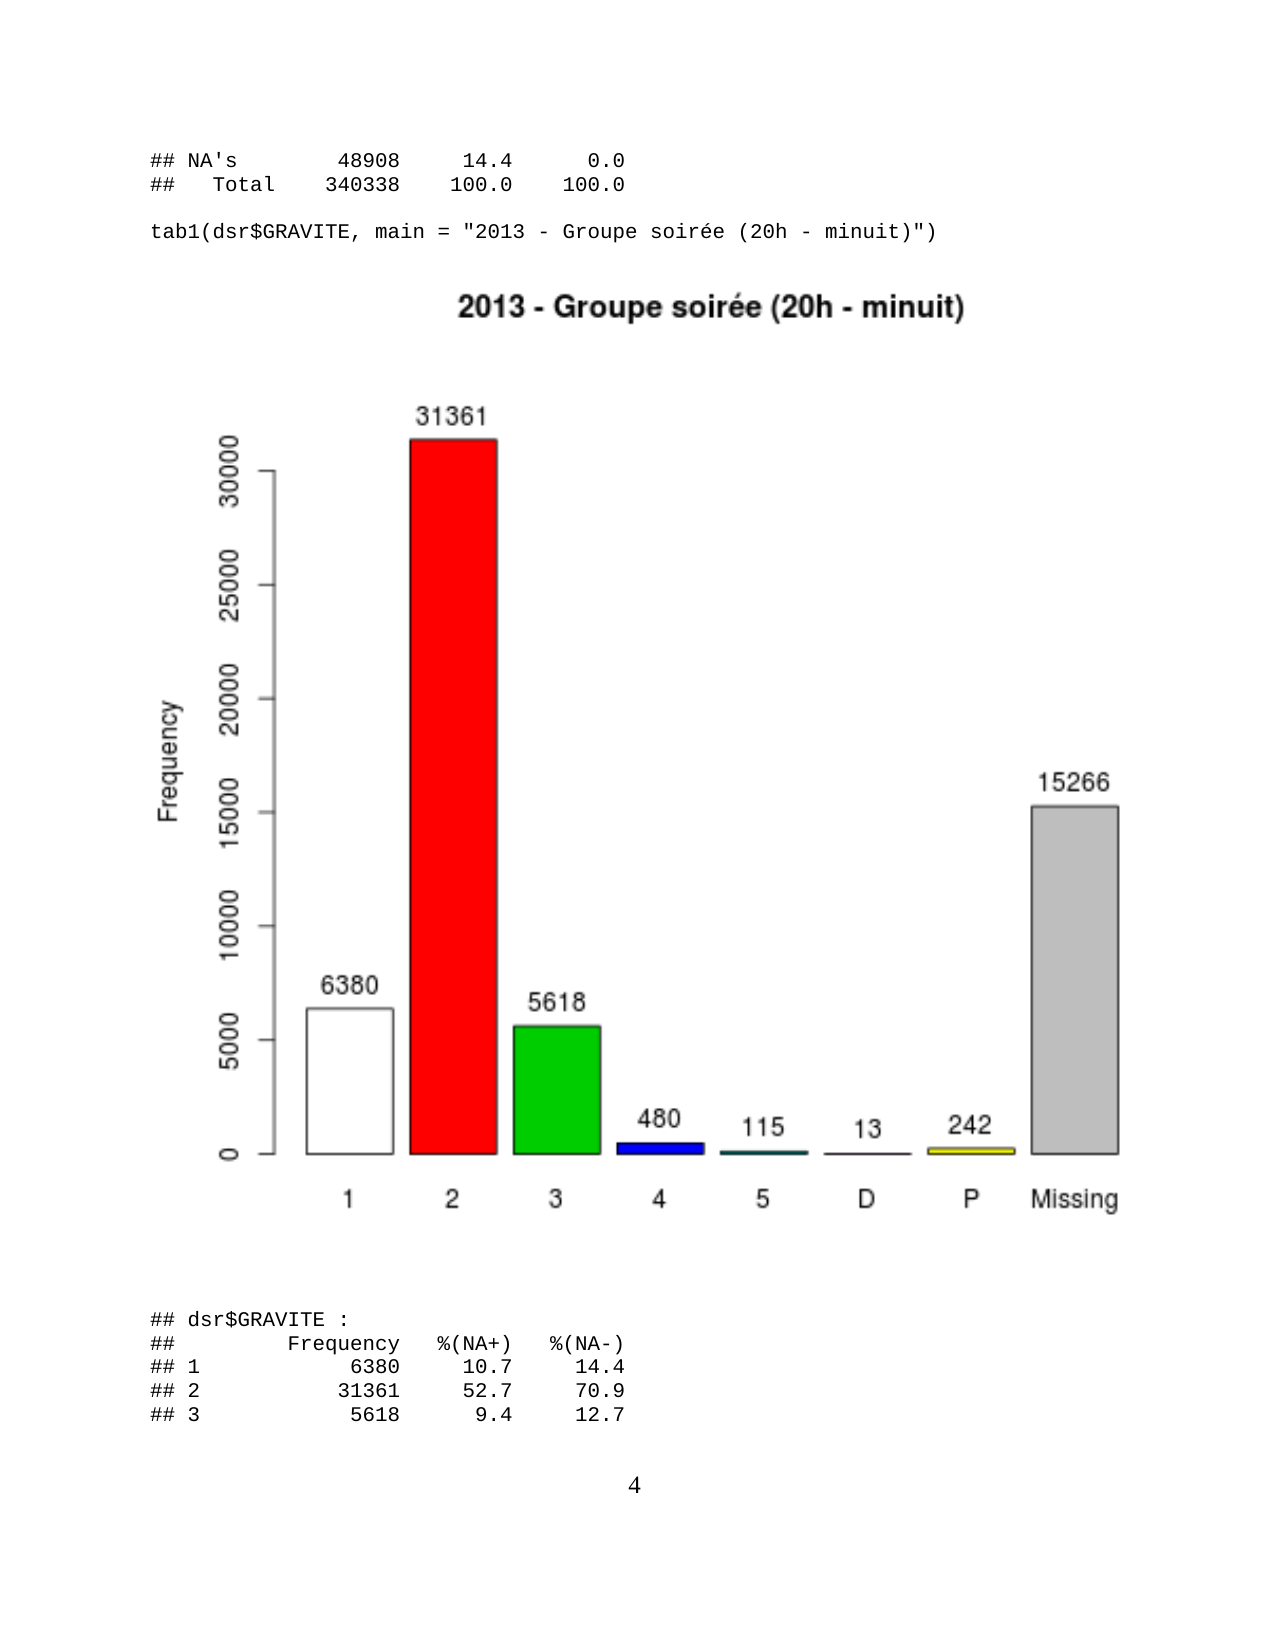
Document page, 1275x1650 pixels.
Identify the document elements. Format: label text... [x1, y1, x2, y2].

text tab1(dsr$GRAVITE, main = "2013 - Groupe soirée (20h - minuit)") [150, 221, 1125, 244]
text ## Frequency %(NA+) %(NA-) [150, 1333, 1125, 1356]
text ## 1 6380 10.7 14.4 [150, 1356, 1125, 1380]
text ## dsr$GRAVITE : [150, 1310, 1125, 1333]
text ## 3 5618 9.4 12.7 [150, 1404, 1125, 1427]
picture [150, 244, 1215, 1310]
text ## 2 31361 52.7 70.9 [150, 1380, 1125, 1404]
text ## NA's 48908 14.4 0.0 [150, 150, 1125, 174]
text ## Total 340338 100.0 100.0 [150, 174, 1125, 197]
